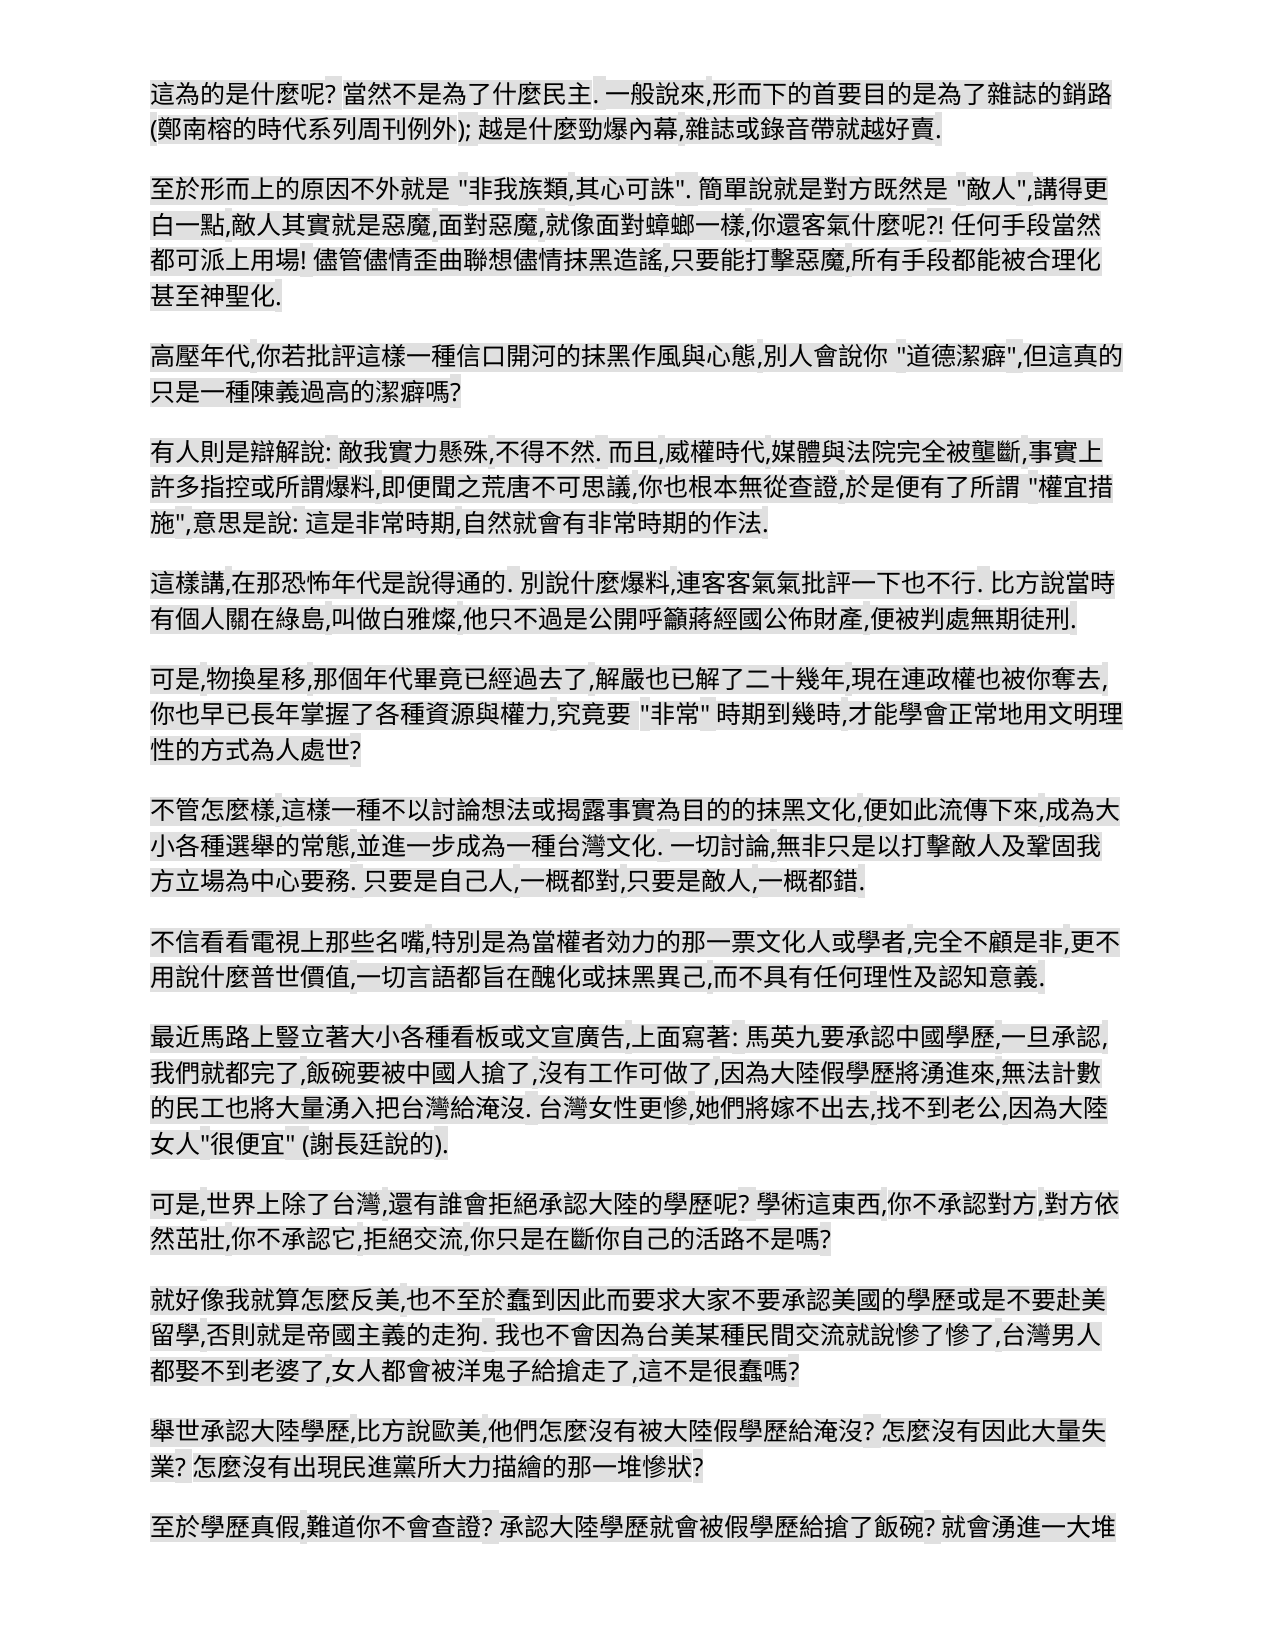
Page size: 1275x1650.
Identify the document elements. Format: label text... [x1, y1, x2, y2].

text 不管怎麼樣,這樣一種不以討論想法或揭露事實為目的的抹黑文化,便如此流傳下來,成為大小各種選舉的常態,並進一步成為一種台灣文化. 一切討論,無非只是以打擊敵人及鞏固我方立場為中心要務. 只要是自己人,一概都對,只要是敵人,一概都錯. [150, 792, 1125, 898]
text 可是,世界上除了台灣,還有誰會拒絕承認大陸的學歷呢? 學術這東西,你不承認對方,對方依然茁壯,你不承認它,拒絕交流,你只是在斷你自己的活路不是嗎? [150, 1185, 1125, 1256]
text 最近馬路上豎立著大小各種看板或文宣廣告,上面寫著: 馬英九要承認中國學歷,一旦承認,我們就都完了,飯碗要被中國人搶了,沒有工作可做了,因為大陸假學歷將湧進來,無法計數的民工也將大量湧入把台灣給淹沒. 台灣女性更慘,她們將嫁不出去,找不到老公,因為大陸女人"很便宜" (謝長廷說的). [150, 1019, 1125, 1160]
text 至於形而上的原因不外就是 "非我族類,其心可誅". 簡單說就是對方既然是 "敵人",講得更白一點,敵人其實就是惡魔,面對惡魔,就像面對蟑螂一樣,你還客氣什麼呢?! 任何手段當然都可派上用場! 儘管儘情歪曲聯想儘情抹黑造謠,只要能打擊惡魔,所有手段都能被合理化甚至神聖化. [150, 171, 1125, 312]
text 至於學歷真假,難道你不會查證? 承認大陸學歷就會被假學歷給搶了飯碗? 就會湧進一大堆 [150, 1508, 1125, 1544]
text 有人則是辯解說: 敵我實力懸殊,不得不然. 而且,威權時代,媒體與法院完全被壟斷,事實上許多指控或所謂爆料,即便聞之荒唐不可思議,你也根本無從查證,於是便有了所謂 "權宜措施",意思是說: 這是非常時期,自然就會有非常時期的作法. [150, 433, 1125, 539]
text 就好像我就算怎麼反美,也不至於蠢到因此而要求大家不要承認美國的學歷或是不要赴美留學,否則就是帝國主義的走狗. 我也不會因為台美某種民間交流就說慘了慘了,台灣男人都娶不到老婆了,女人都會被洋鬼子給搶走了,這不是很蠢嗎? [150, 1281, 1125, 1387]
text 這為的是什麼呢? 當然不是為了什麼民主. 一般說來,形而下的首要目的是為了雜誌的銷路(鄭南榕的時代系列周刊例外); 越是什麼勁爆內幕,雜誌或錄音帶就越好賣. [150, 75, 1125, 146]
text 可是,物換星移,那個年代畢竟已經過去了,解嚴也已解了二十幾年,現在連政權也被你奪去,你也早已長年掌握了各種資源與權力,究竟要 "非常" 時期到幾時,才能學會正常地用文明理性的方式為人處世? [150, 660, 1125, 767]
text 不信看看電視上那些名嘴,特別是為當權者効力的那一票文化人或學者,完全不顧是非,更不用說什麼普世價值,一切言語都旨在醜化或抹黑異己,而不具有任何理性及認知意義. [150, 923, 1125, 994]
text 舉世承認大陸學歷,比方說歐美,他們怎麼沒有被大陸假學歷給淹沒? 怎麼沒有因此大量失業? 怎麼沒有出現民進黨所大力描繪的那一堆慘狀? [150, 1412, 1125, 1483]
text 這樣講,在那恐怖年代是說得通的. 別說什麼爆料,連客客氣氣批評一下也不行. 比方說當時有個人關在綠島,叫做白雅燦,他只不過是公開呼籲蔣經國公佈財產,便被判處無期徒刑. [150, 564, 1125, 635]
text 高壓年代,你若批評這樣一種信口開河的抹黑作風與心態,別人會說你 "道德潔癖",但這真的只是一種陳義過高的潔癖嗎? [150, 337, 1125, 408]
